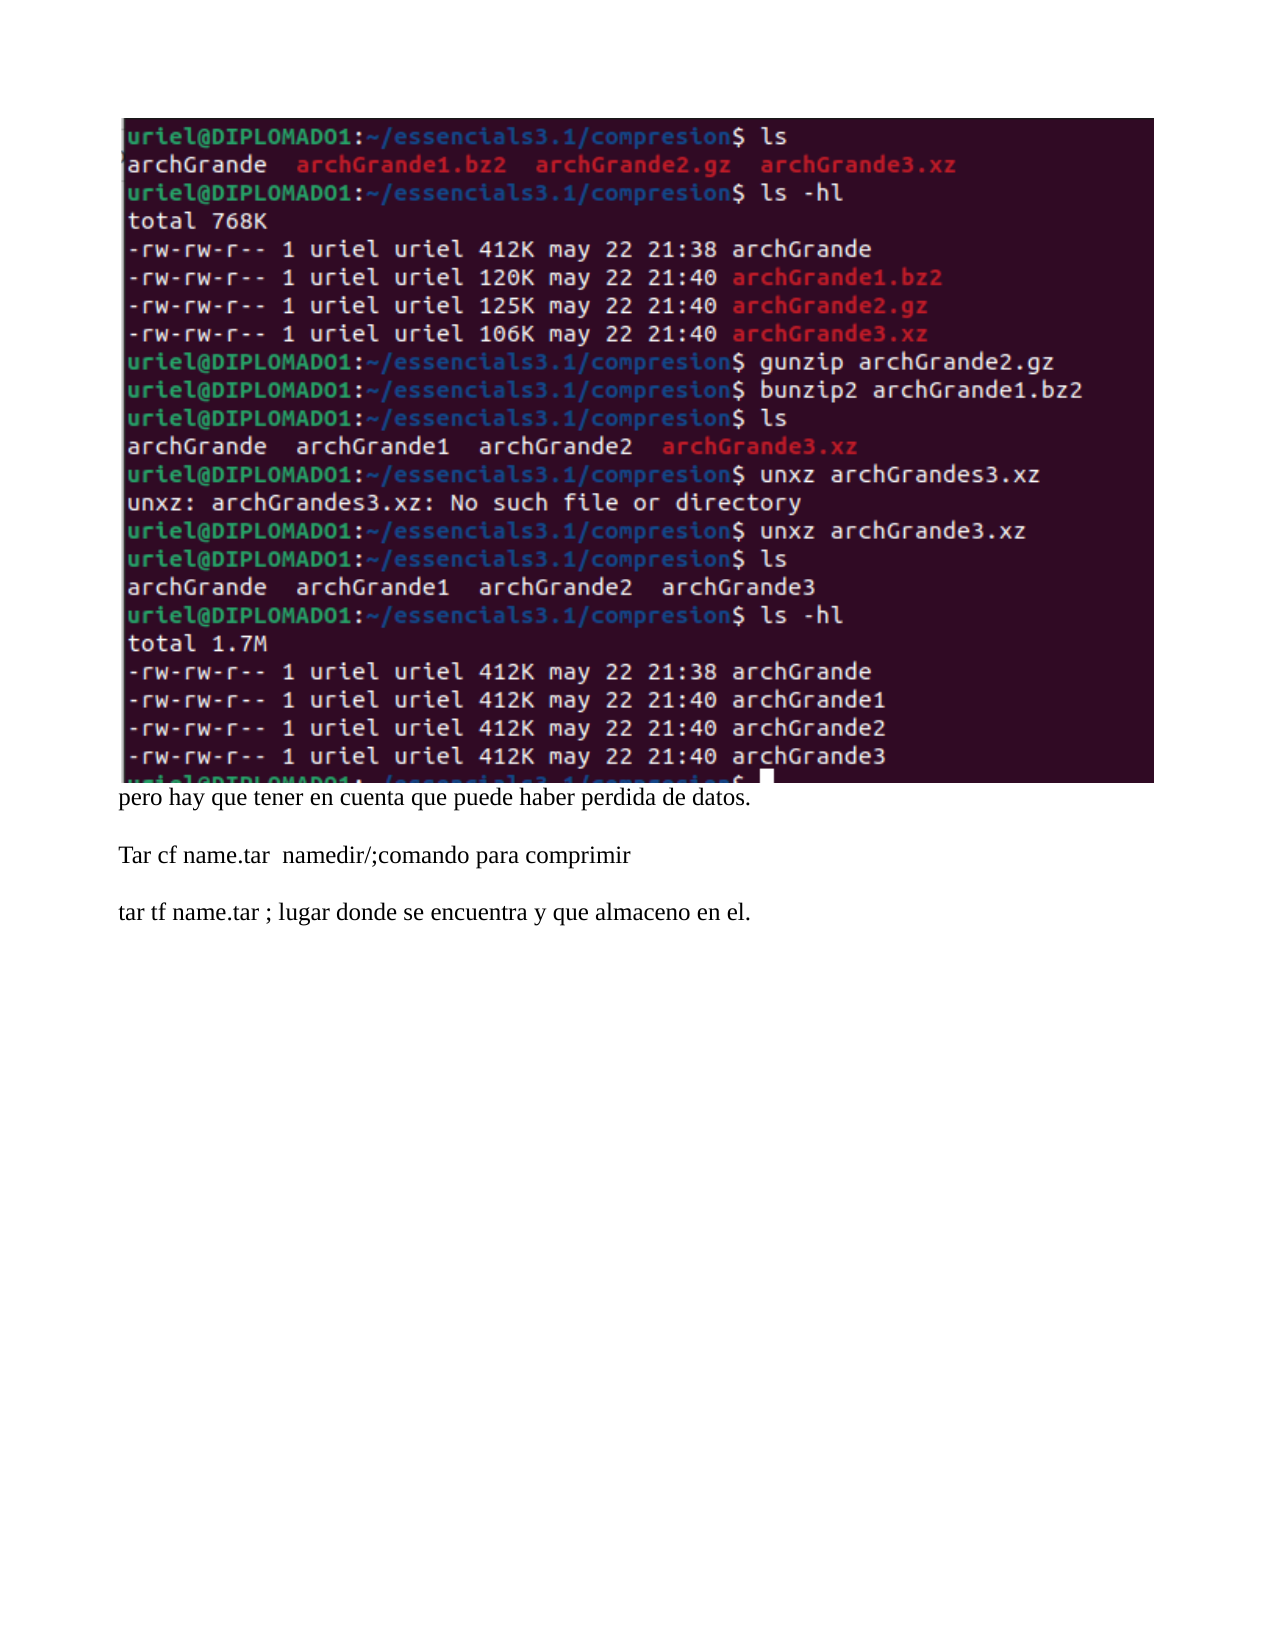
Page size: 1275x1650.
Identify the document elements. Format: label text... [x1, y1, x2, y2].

text Tar cf name.tar namedir/;comando para comprimir [118, 840, 1157, 868]
text pero hay que tener en cuenta que puede haber perdida de datos. [118, 118, 1157, 811]
text tar tf name.tar ; lugar donde se encuentra y que almaceno en el. [118, 897, 1157, 926]
picture [121, 118, 1154, 783]
